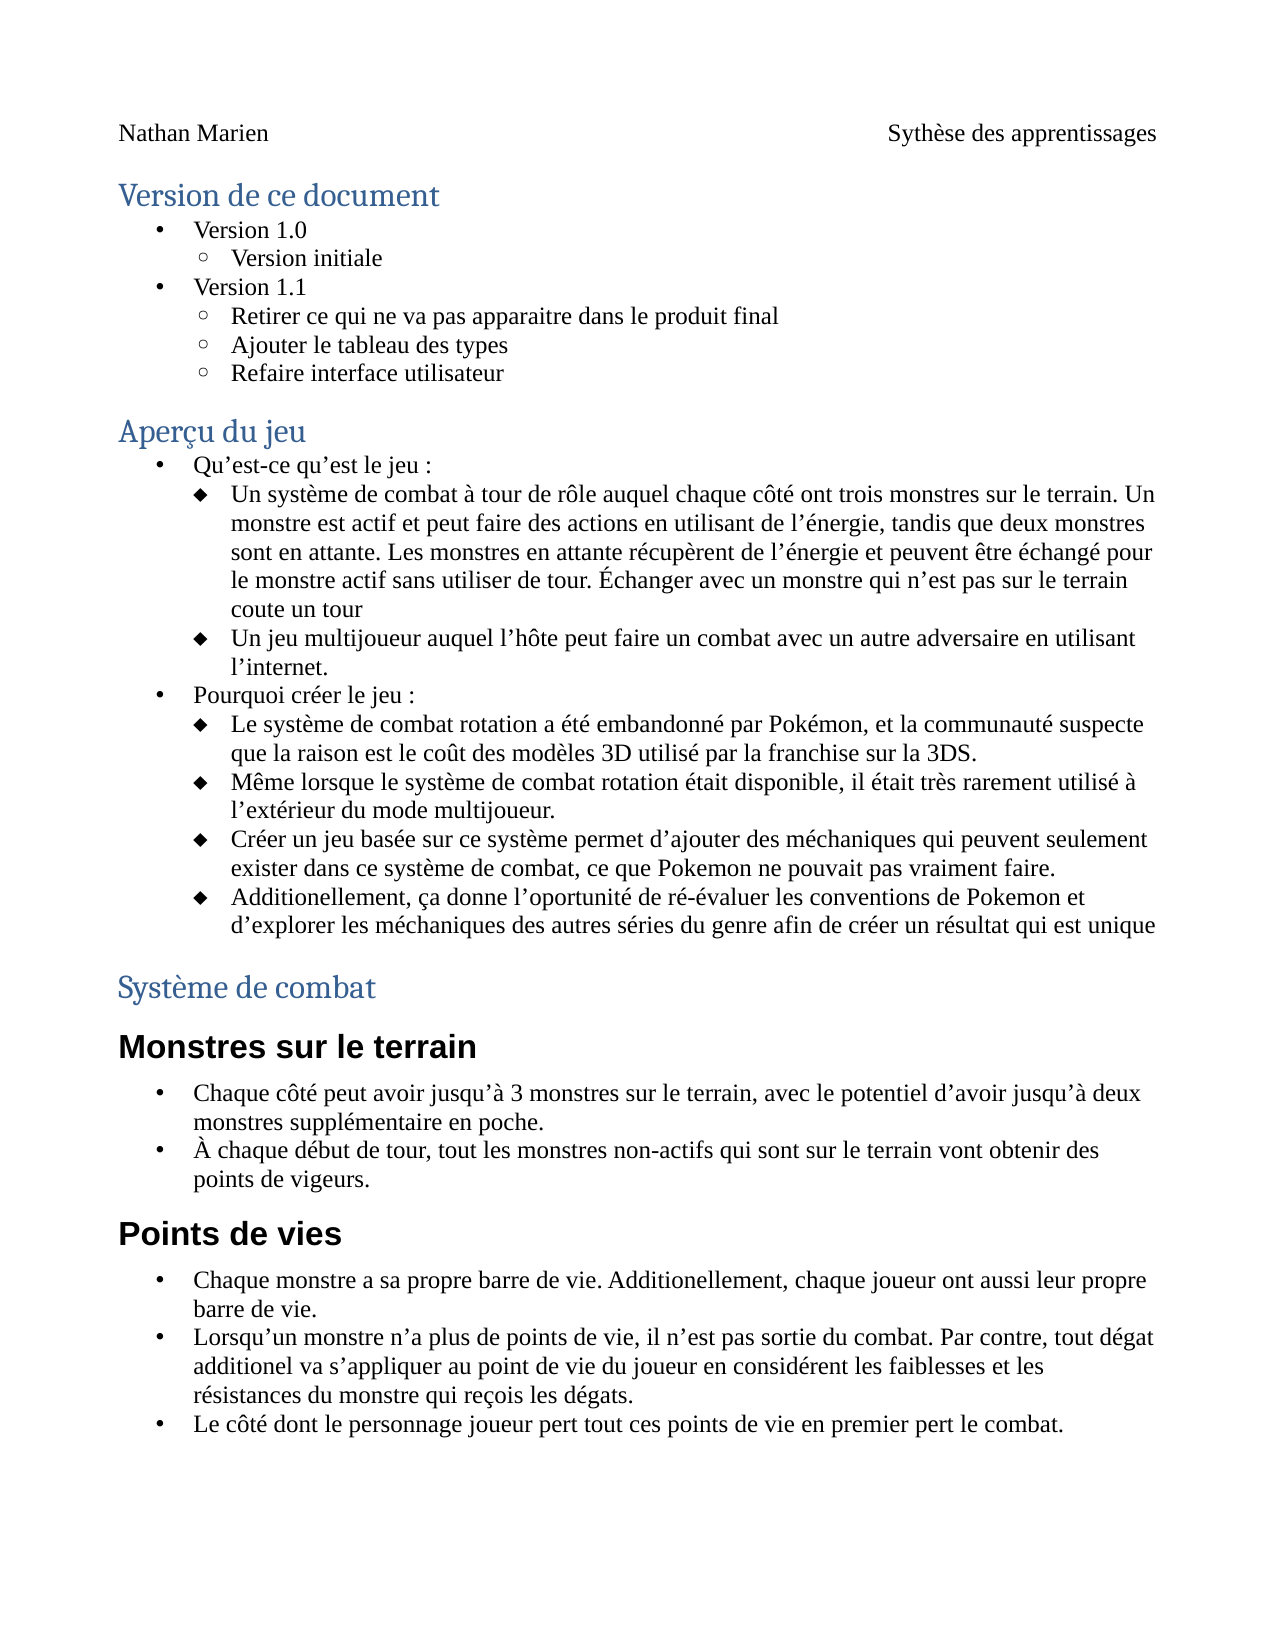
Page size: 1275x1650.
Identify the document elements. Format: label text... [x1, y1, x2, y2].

subtitle Système de combat [118, 968, 1157, 1006]
list Ajouter le tableau des types [193, 330, 1157, 358]
list Chaque côté peut avoir jusqu’à 3 monstres sur le terrain, avec le potentiel d’avoir jusqu’à deux monstres supplémentaire en poche. [156, 1078, 1157, 1136]
list Lorsqu’un monstre n’a plus de points de vie, il n’est pas sortie du combat. Par contre, tout dégat additionel va s’appliquer au point de vie du joueur en considérent les faiblesses et les résistances du monstre qui reçois les dégats. [156, 1322, 1157, 1409]
list Retirer ce qui ne va pas apparaitre dans le produit final [193, 301, 1157, 330]
list À chaque début de tour, tout les monstres non-actifs qui sont sur le terrain vont obtenir des points de vigeurs. [156, 1136, 1157, 1193]
list Un jeu multijoueur auquel l’hôte peut faire un combat avec un autre adversaire en utilisant l’internet. [193, 623, 1157, 681]
subtitle Points de vies [118, 1214, 1157, 1252]
subtitle Version de ce document [118, 176, 1157, 215]
list Le côté dont le personnage joueur pert tout ces points de vie en premier pert le combat. [156, 1409, 1157, 1437]
list Version 1.0 [156, 215, 1157, 243]
list Version 1.1 [156, 272, 1157, 301]
list Qu’est-ce qu’est le jeu : [156, 451, 1157, 479]
list Un système de combat à tour de rôle auquel chaque côté ont trois monstres sur le terrain. Un monstre est actif et peut faire des actions en utilisant de l’énergie, tandis que deux monstres sont en attante. Les monstres en attante récupèrent de l’énergie et peuvent être échangé pour le monstre actif sans utiliser de tour. Échanger avec un monstre qui n’est pas sur le terrain coute un tour [193, 479, 1157, 623]
list Pourquoi créer le jeu : [156, 681, 1157, 709]
list Le système de combat rotation a été embandonné par Pokémon, et la communauté suspecte que la raison est le coût des modèles 3D utilisé par la franchise sur la 3DS. [193, 709, 1157, 767]
subtitle Aperçu du jeu [118, 412, 1157, 451]
subtitle Monstres sur le terrain [118, 1027, 1157, 1066]
list Version initiale [193, 243, 1157, 272]
list Refaire interface utilisateur [193, 358, 1157, 387]
list Même lorsque le système de combat rotation était disponible, il était très rarement utilisé à l’extérieur du mode multijoueur. [193, 767, 1157, 824]
list Chaque monstre a sa propre barre de vie. Additionellement, chaque joueur ont aussi leur propre barre de vie. [156, 1265, 1157, 1322]
list Créer un jeu basée sur ce système permet d’ajouter des méchaniques qui peuvent seulement exister dans ce système de combat, ce que Pokemon ne pouvait pas vraiment faire. [193, 824, 1157, 882]
list Additionellement, ça donne l’oportunité de ré-évaluer les conventions de Pokemon et d’explorer les méchaniques des autres séries du genre afin de créer un résultat qui est unique [193, 882, 1157, 939]
